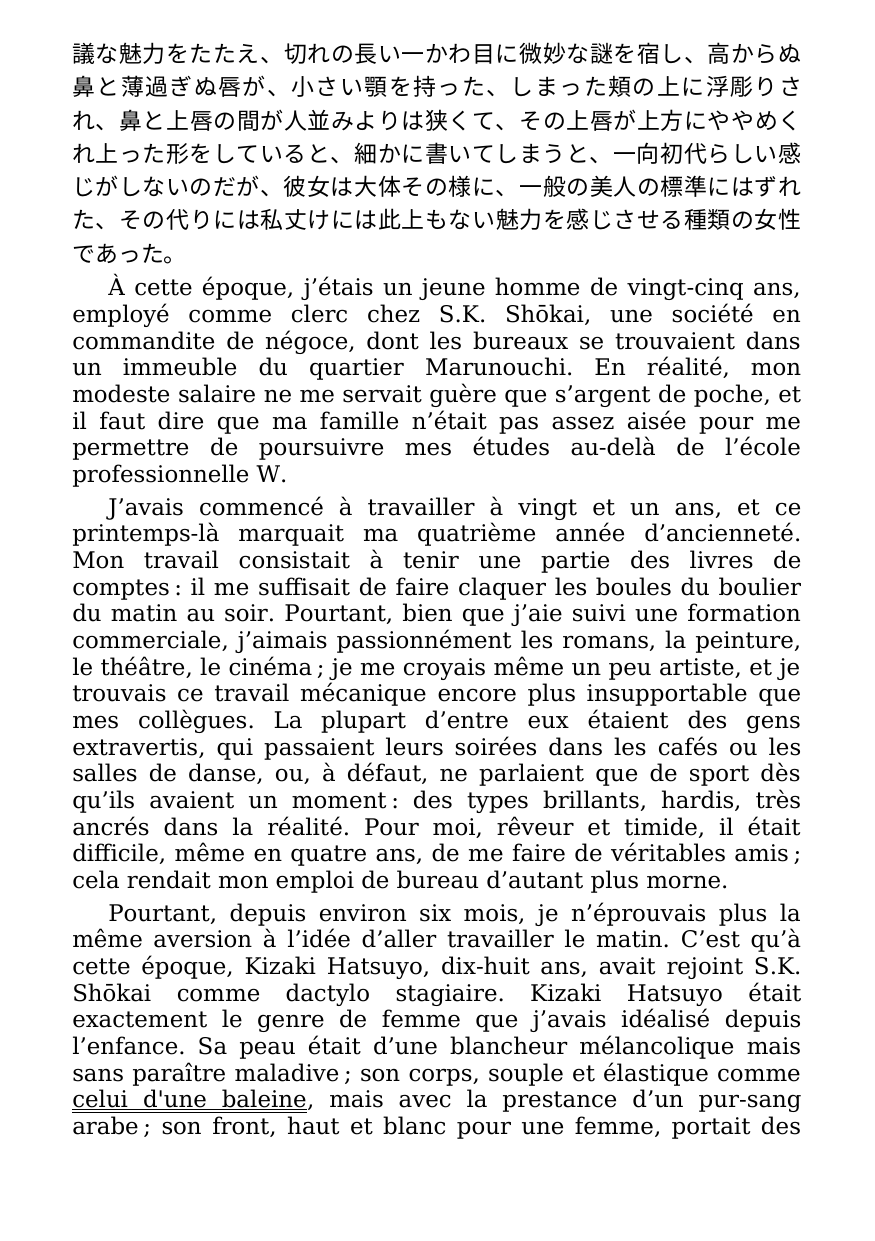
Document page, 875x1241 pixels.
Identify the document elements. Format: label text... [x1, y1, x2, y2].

text J’avais commencé à travailler à vingt et un ans, et ce printemps-là marquait ma quatrième année d’ancienneté. Mon travail consistait à tenir une partie des livres de comptes : il me suffisait de faire claquer les boules du boulier du matin au soir. Pourtant, bien que j’aie suivi une formation commerciale, j’aimais passionnément les romans, la peinture, le théâtre, le cinéma ; je me croyais même un peu artiste, et je trouvais ce travail mécanique encore plus insupportable que mes collègues. La plupart d’entre eux étaient des gens extravertis, qui passaient leurs soirées dans les cafés ou les salles de danse, ou, à défaut, ne parlaient que de sport dès qu’ils avaient un moment : des types brillants, hardis, très ancrés dans la réalité. Pour moi, rêveur et timide, il était difficile, même en quatre ans, de me faire de véritables amis ; cela rendait mon emploi de bureau d’autant plus morne. [72, 494, 802, 894]
text Pourtant, depuis environ six mois, je n’éprouvais plus la même aversion à l’idée d’aller travailler le matin. C’est qu’à cette époque, Kizaki Hatsuyo, dix-huit ans, avait rejoint S.K. Shōkai comme dactylo stagiaire. Kizaki Hatsuyo était exactement le genre de femme que j’avais idéalisé depuis l’enfance. Sa peau était d’une blancheur mélancolique mais sans paraître maladive ; son corps, souple et élastique comme celui d'une baleine, mais avec la prestance d’un pur-sang arabe ; son front, haut et blanc pour une femme, portait des [72, 900, 802, 1140]
text À cette époque, j’étais un jeune homme de vingt-cinq ans, employé comme clerc chez S.K. Shōkai, une société en commandite de négoce, dont les bureaux se trouvaient dans un immeuble du quartier Marunouchi. En réalité, mon modeste salaire ne me servait guère que s’argent de poche, et il faut dire que ma famille n’était pas assez aisée pour me permettre de poursuivre mes études au-delà de l’école professionnelle W. [72, 274, 802, 488]
text 議な魅力をたたえ、切れの長い一かわ目に微妙な謎を宿し、高からぬ鼻と薄過ぎぬ唇が、小さい顎を持った、しまった頬の上に浮彫りされ、鼻と上唇の間が人並みよりは狭くて、その上唇が上方にややめくれ上った形をしていると、細かに書いてしまうと、一向初代らしい感じがしないのだが、彼女は大体その様に、一般の美人の標準にはずれた、その代りには私丈けには此上もない魅力を感じさせる種類の女性であった。 [72, 36, 802, 269]
